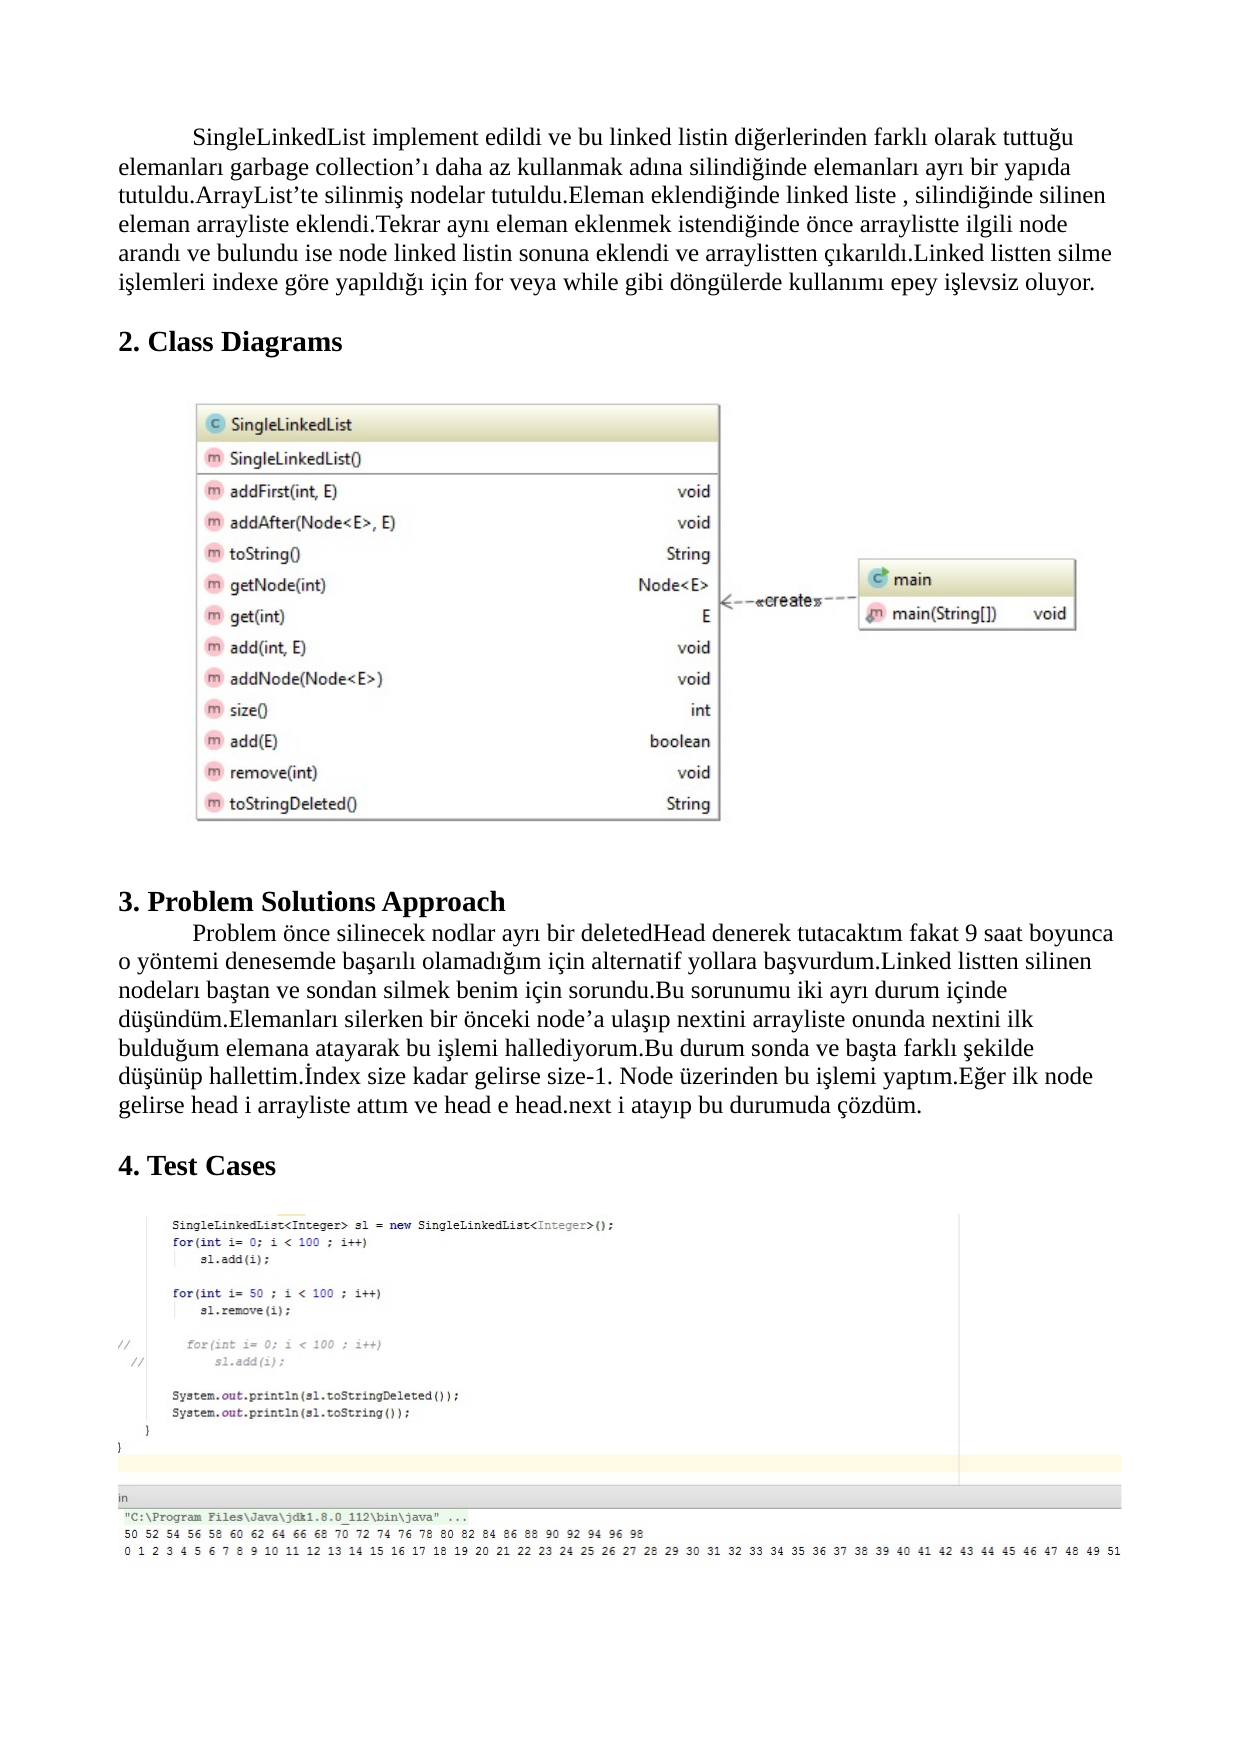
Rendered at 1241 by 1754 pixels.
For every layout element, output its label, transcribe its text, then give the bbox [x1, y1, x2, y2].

text 3. Problem Solutions Approach [118, 884, 1122, 918]
text Problem önce silinecek nodlar ayrı bir deletedHead denerek tutacaktım fakat 9 saat boyunca o yöntemi denesemde başarılı olamadığım için alternatif yollara başvurdum.Linked listten silinen nodeları baştan ve sondan silmek benim için sorundu.Bu sorunumu iki ayrı durum içinde düşündüm.Elemanları silerken bir önceki node’a ulaşıp nextini arrayliste onunda nextini ilk bulduğum elemana atayarak bu işlemi hallediyorum.Bu durum sonda ve başta farklı şekilde düşünüp hallettim.İndex size kadar gelirse size-1. Node üzerinden bu işlemi yaptım.Eğer ilk node gelirse head i arrayliste attım ve head e head.next i atayıp bu durumuda çözdüm. [118, 918, 1122, 1119]
text 2. Class Diagrams [118, 324, 1122, 358]
text SingleLinkedList implement edildi ve bu linked listin diğerlerinden farklı olarak tuttuğu elemanları garbage collection’ı daha az kullanmak adına silindiğinde elemanları ayrı bir yapıda tutuldu.ArrayList’te silinmiş nodelar tutuldu.Eleman eklendiğinde linked liste , silindiğinde silinen eleman arrayliste eklendi.Tekrar aynı eleman eklenmek istendiğinde önce arraylistte ilgili node arandı ve bulundu ise node linked listin sonuna eklendi ve arraylistten çıkarıldı.Linked listten silme işlemleri indexe göre yapıldığı için for veya while gibi döngülerde kullanımı epey işlevsiz oluyor. [118, 118, 1122, 295]
text 4. Test Cases [118, 1148, 1122, 1181]
